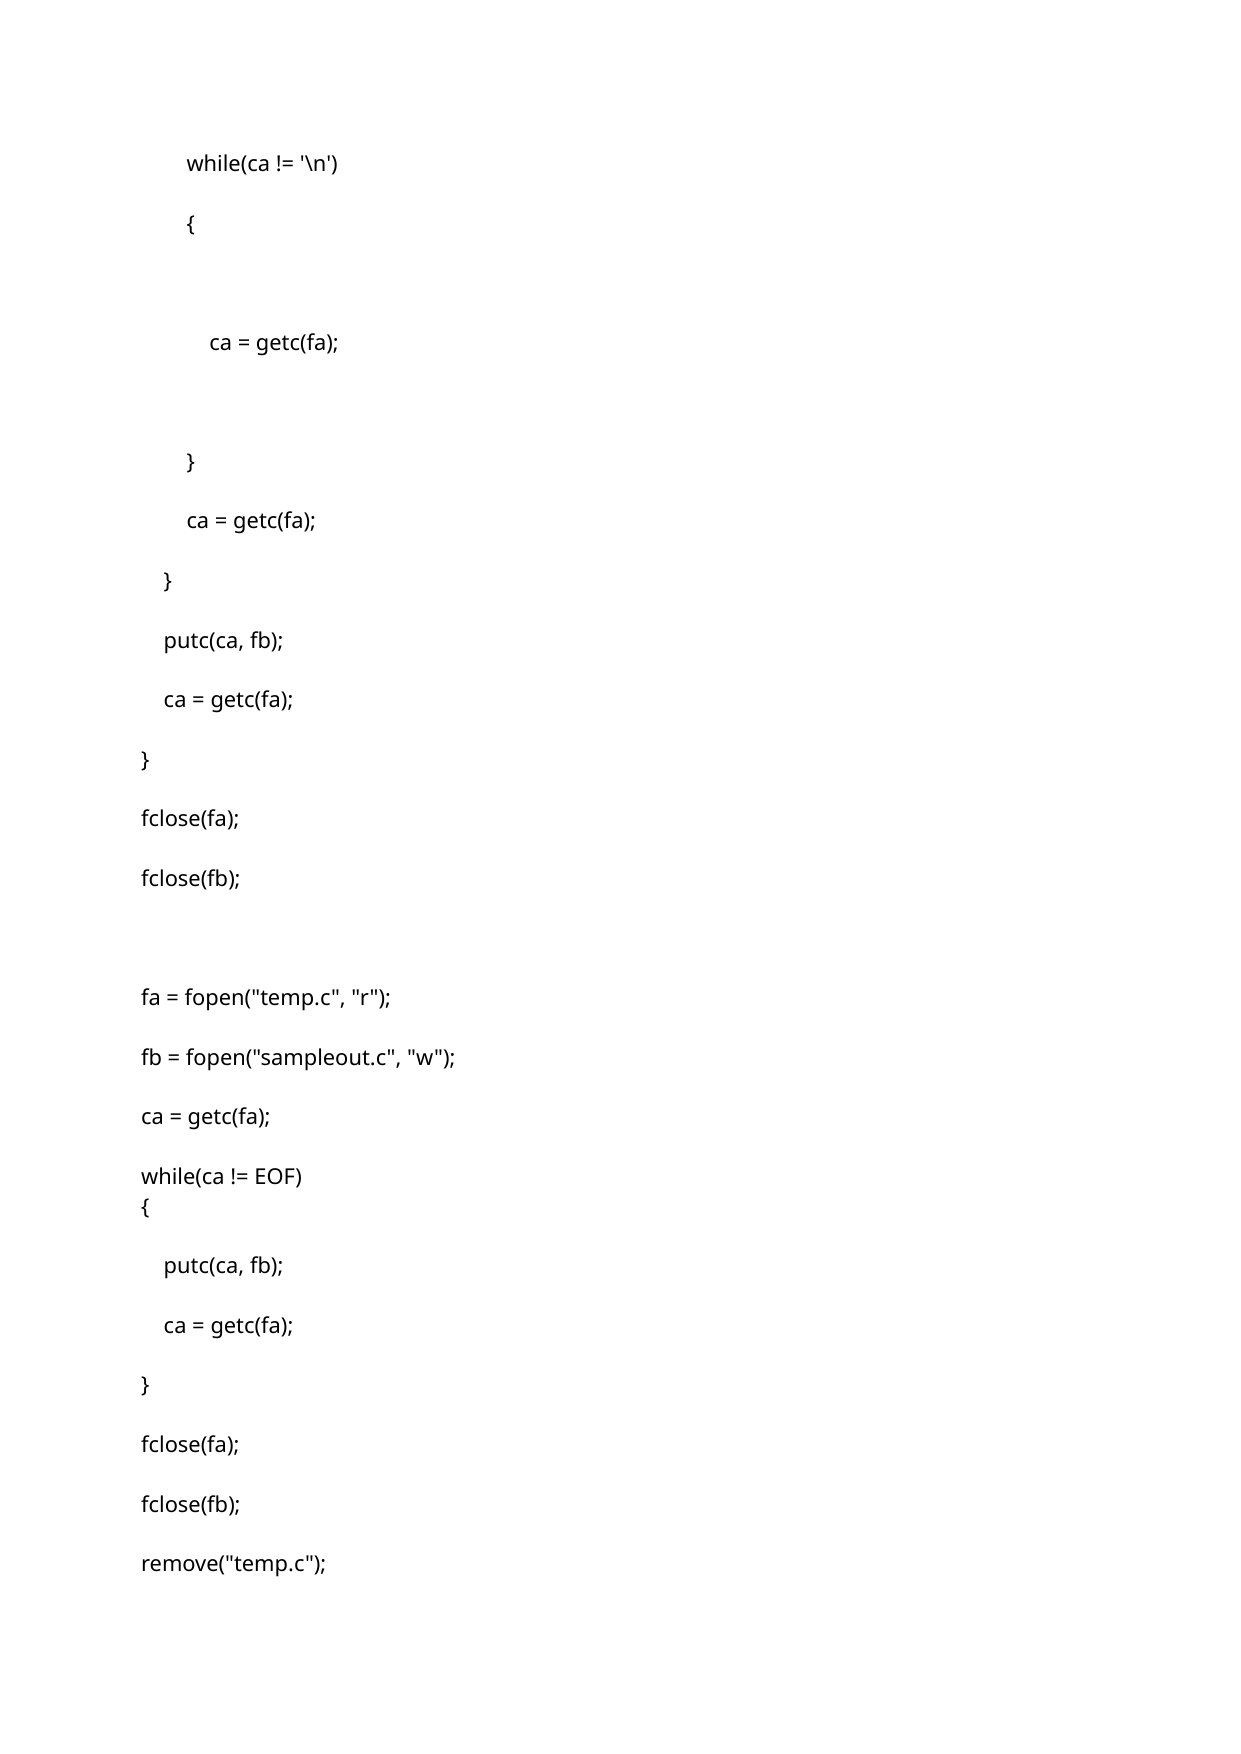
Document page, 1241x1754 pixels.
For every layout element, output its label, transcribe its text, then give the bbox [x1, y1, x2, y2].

text } [118, 565, 1122, 595]
text } [118, 446, 1122, 476]
text ca = getc(fa); [118, 505, 1122, 535]
text ca = getc(fa); [118, 327, 1122, 356]
text putc(ca, fb); [118, 1250, 1122, 1280]
text ca = getc(fa); [118, 1310, 1122, 1339]
text while(ca != '\n') [118, 148, 1122, 178]
text fclose(fb); [118, 1488, 1122, 1518]
text fclose(fa); [118, 1429, 1122, 1459]
text remove("temp.c"); [118, 1548, 1122, 1578]
text putc(ca, fb); [118, 624, 1122, 654]
text fclose(fb); [118, 863, 1122, 893]
text } [118, 744, 1122, 773]
text ca = getc(fa); [118, 1101, 1122, 1131]
text fb = fopen("sampleout.c", "w"); [118, 1042, 1122, 1071]
text { [118, 207, 1122, 237]
text ca = getc(fa); [118, 684, 1122, 714]
text fa = fopen("temp.c", "r"); [118, 982, 1122, 1012]
text { [118, 1191, 1122, 1220]
text while(ca != EOF) [118, 1161, 1122, 1191]
text } [118, 1369, 1122, 1399]
text fclose(fa); [118, 803, 1122, 833]
